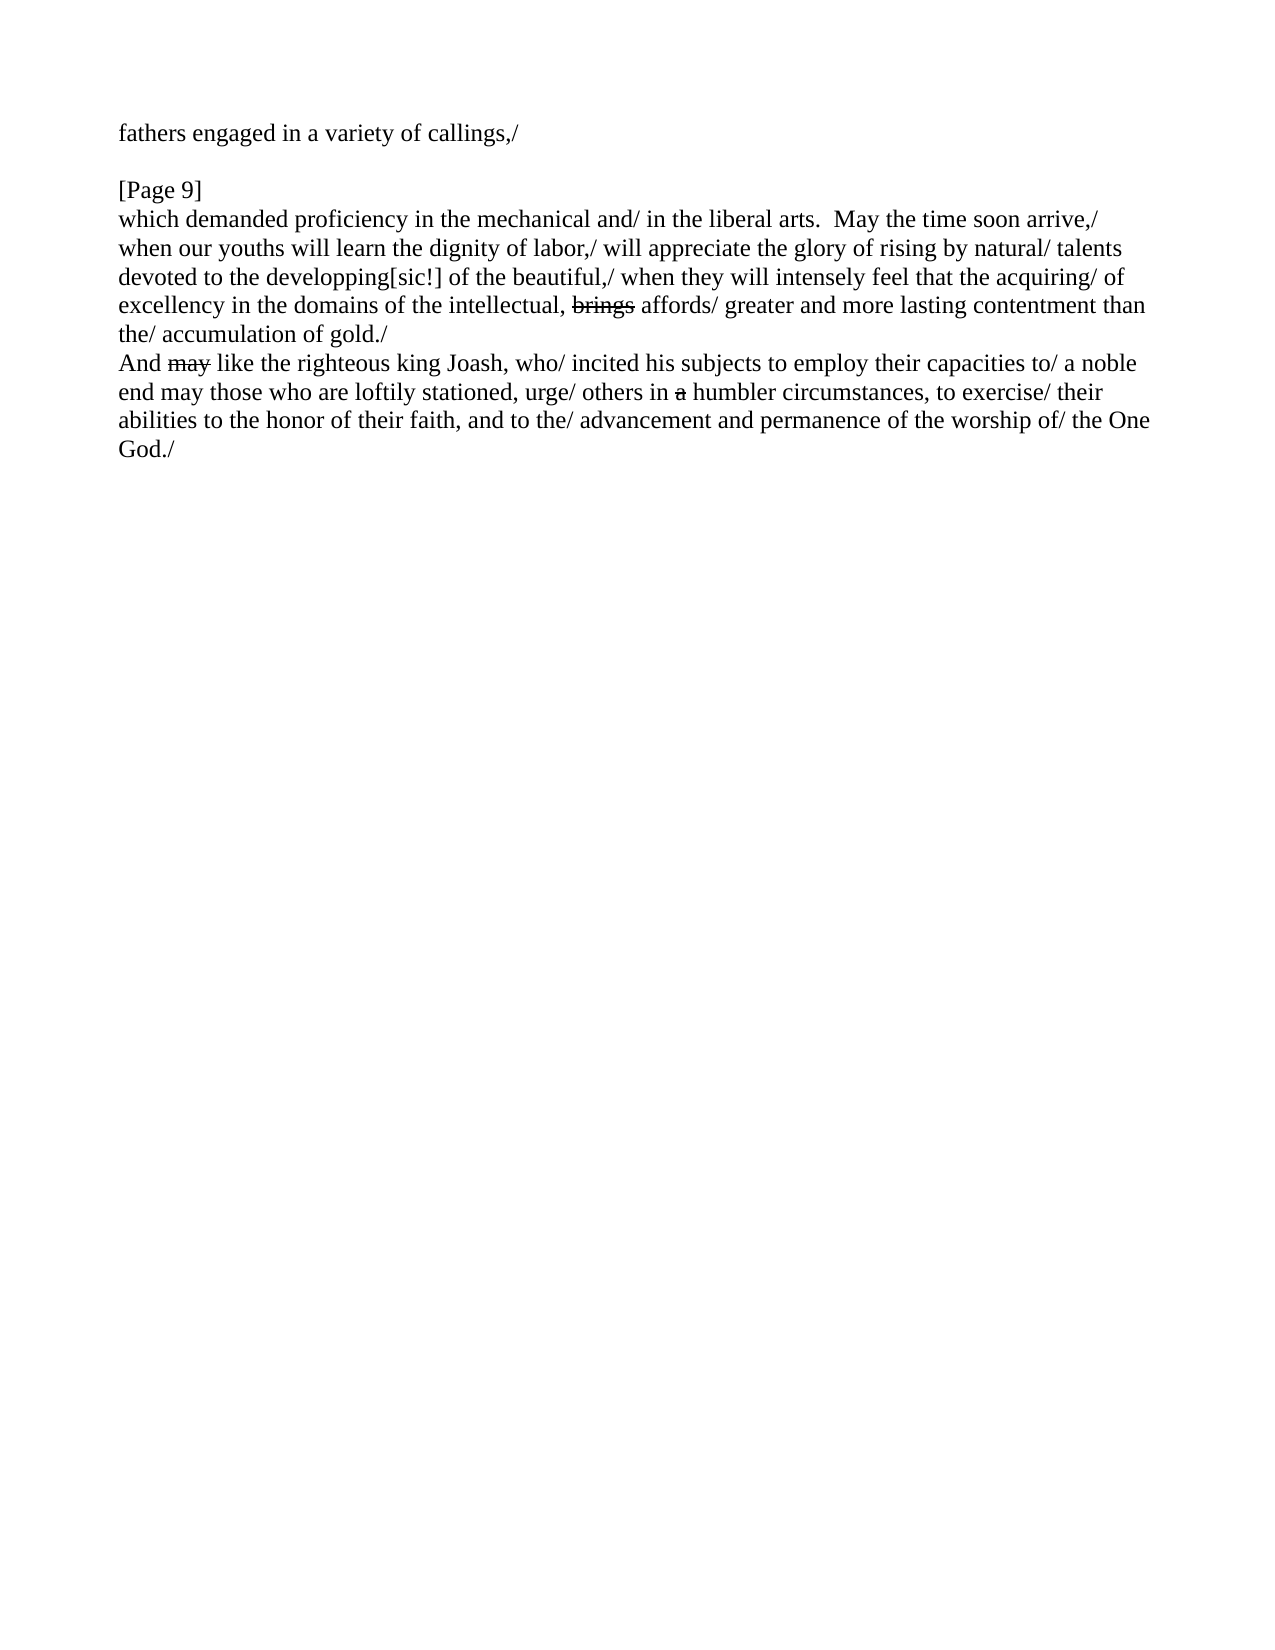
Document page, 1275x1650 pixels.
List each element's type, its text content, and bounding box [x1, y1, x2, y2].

text [Page 9] [118, 176, 1157, 204]
text And may like the righteous king Joash, who/ incited his subjects to employ their capacities to/ a noble end may those who are loftily stationed, urge/ others in a humbler circumstances, to exercise/ their abilities to the honor of their faith, and to the/ advancement and permanence of the worship of/ the One God./ [118, 348, 1157, 463]
text which demanded proficiency in the mechanical and/ in the liberal arts. May the time soon arrive,/ when our youths will learn the dignity of labor,/ will appreciate the glory of rising by natural/ talents devoted to the developping[sic!] of the beautiful,/ when they will intensely feel that the acquiring/ of excellency in the domains of the intellectual, brings affords/ greater and more lasting contentment than the/ accumulation of gold./ [118, 204, 1157, 348]
text fathers engaged in a variety of callings,/ [118, 118, 1157, 147]
